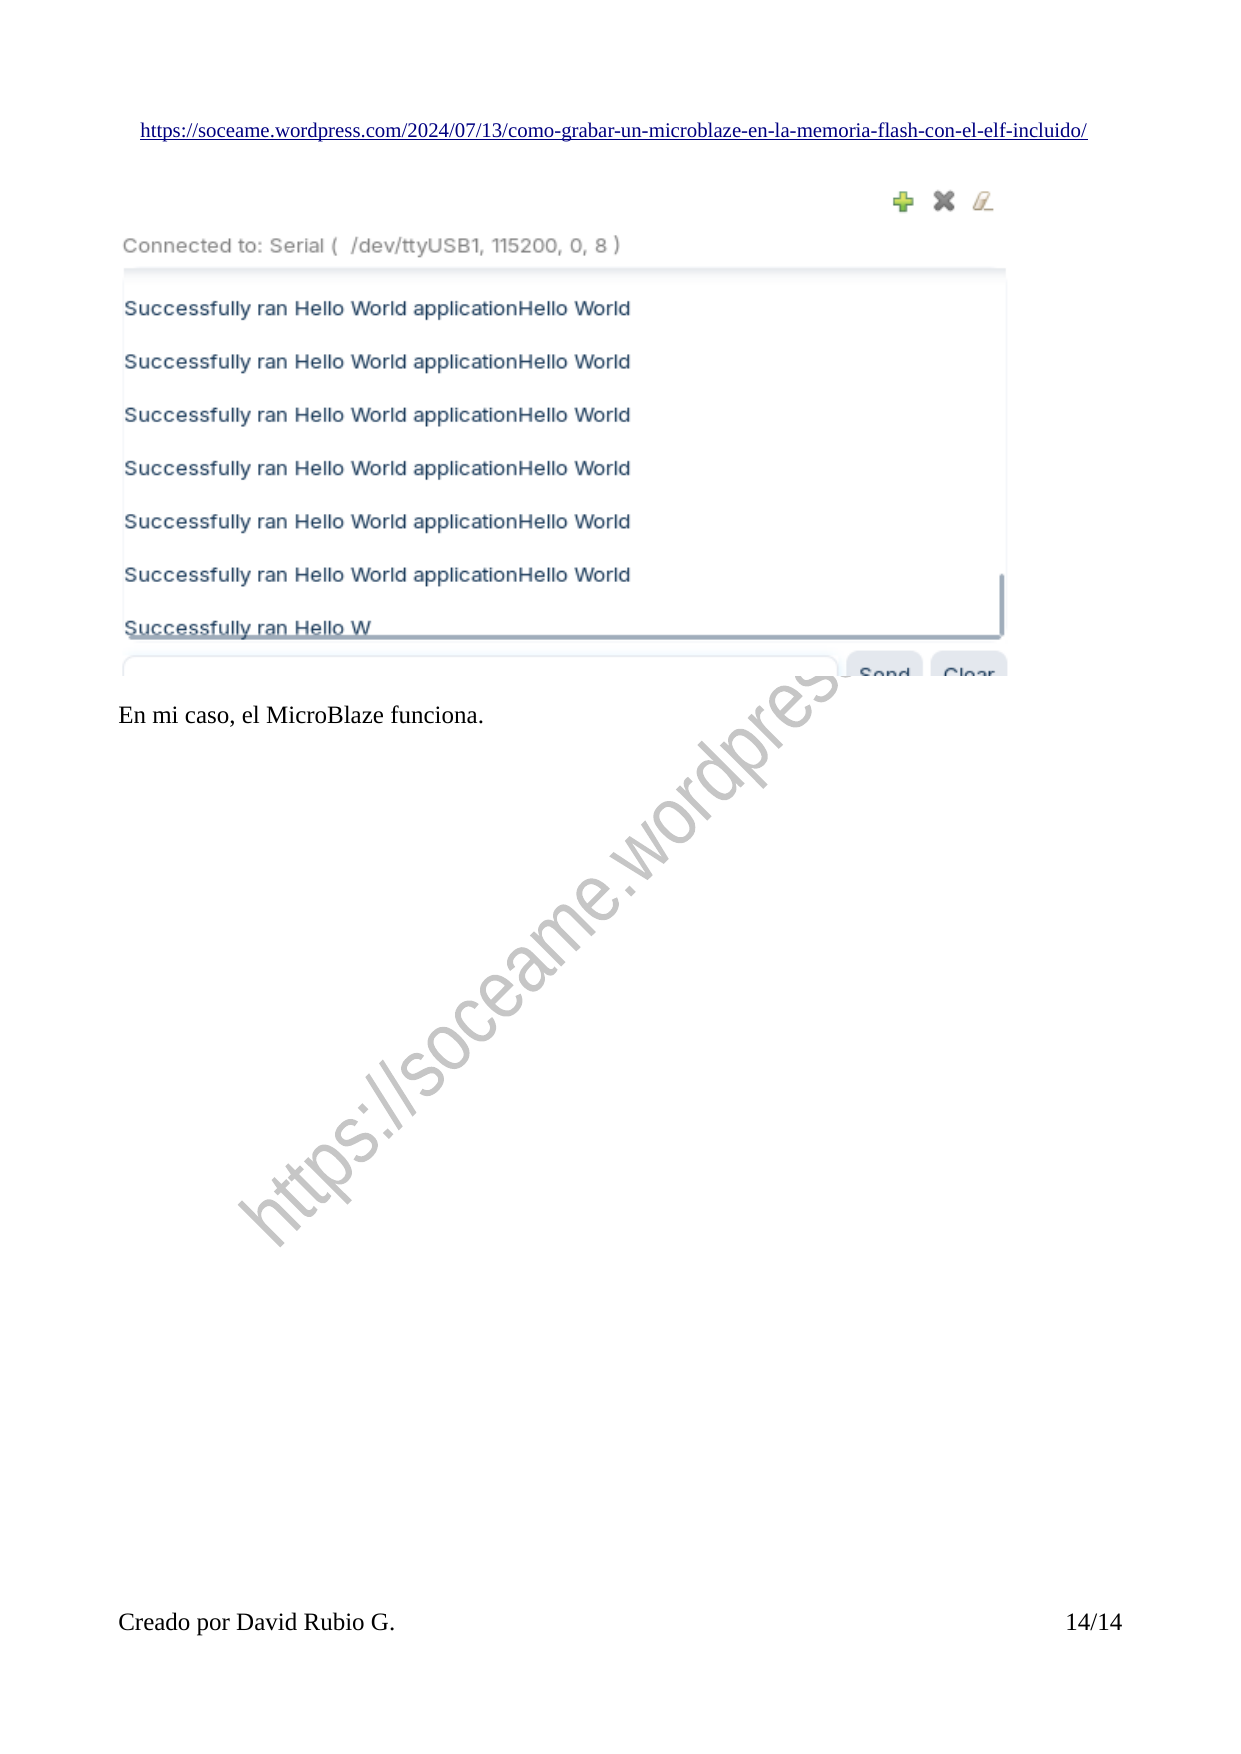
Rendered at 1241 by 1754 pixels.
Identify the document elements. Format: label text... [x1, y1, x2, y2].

text En mi caso, el MicroBlaze funciona. [118, 700, 791, 728]
text [785, 700, 1122, 728]
picture [118, 177, 1017, 676]
